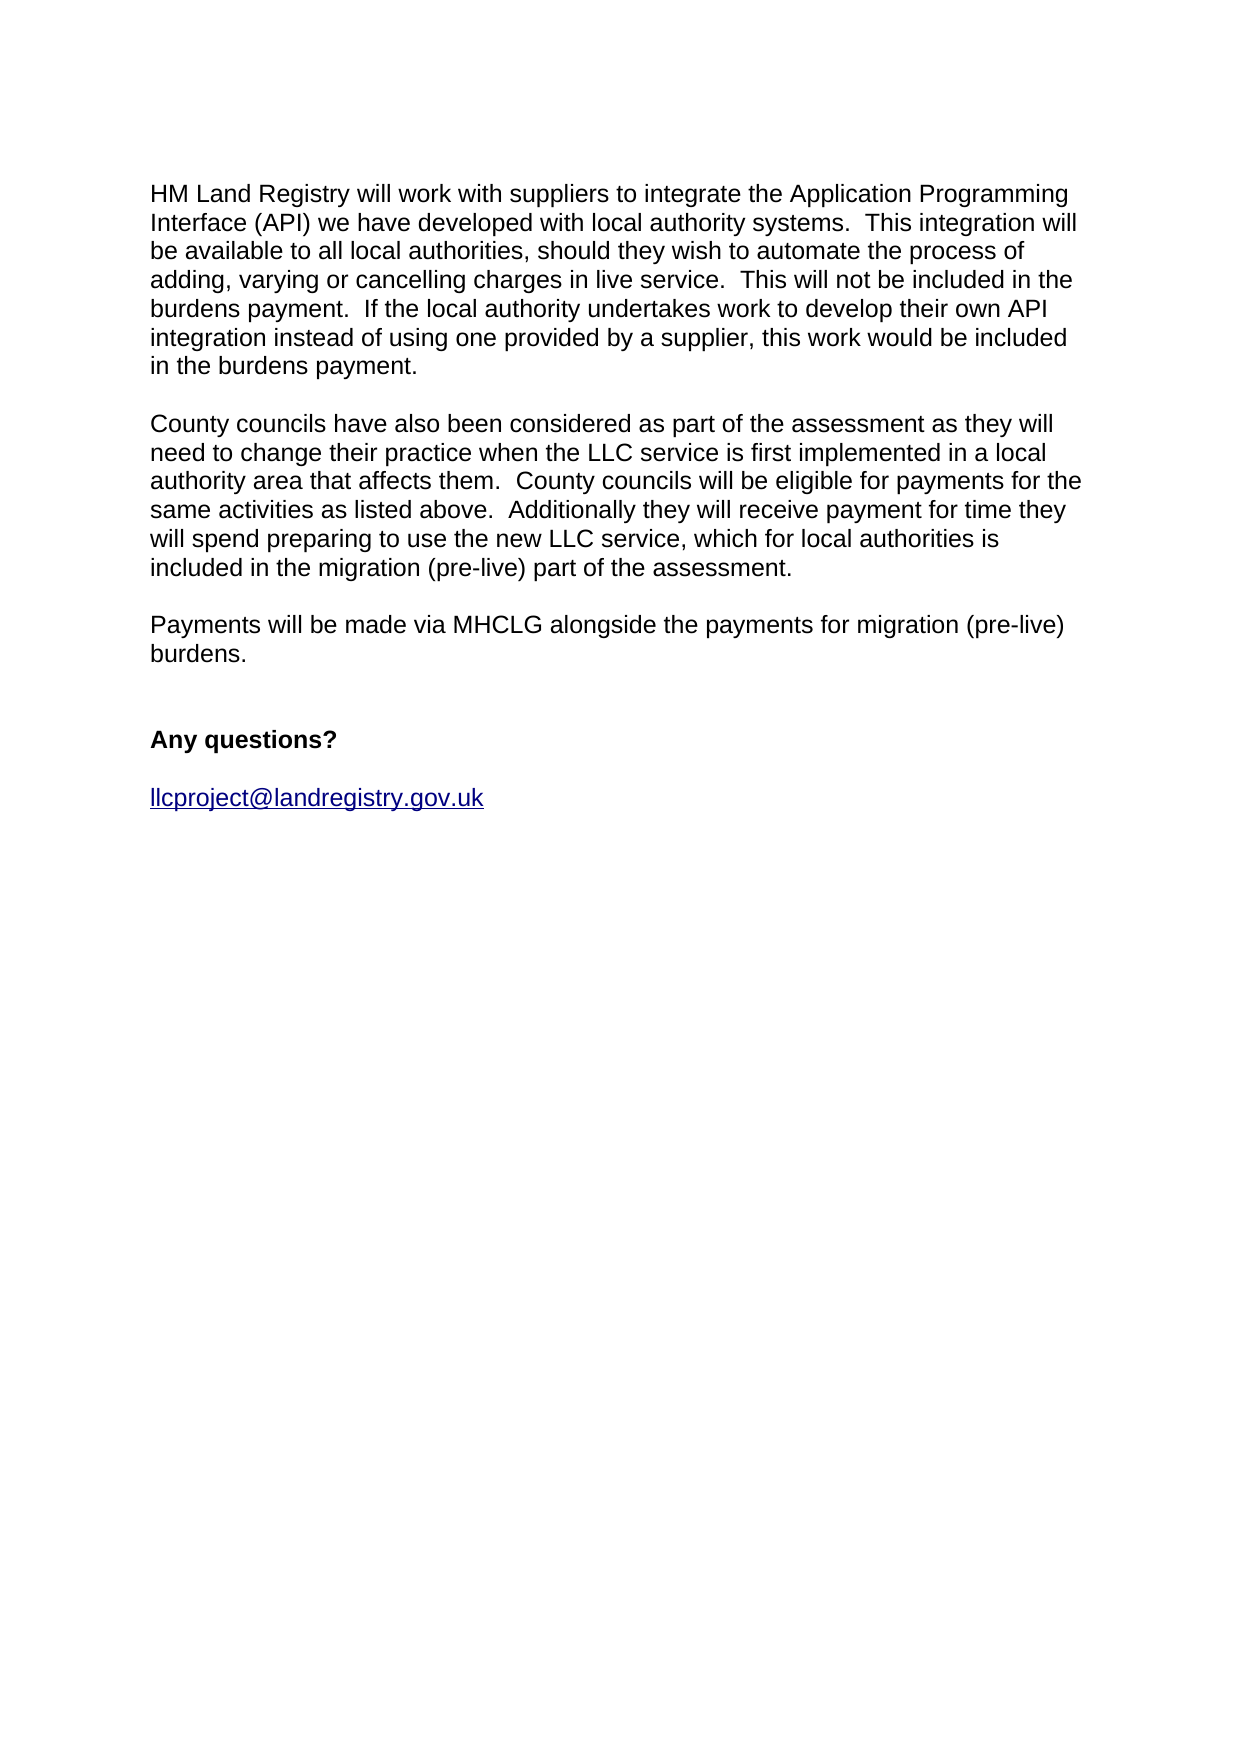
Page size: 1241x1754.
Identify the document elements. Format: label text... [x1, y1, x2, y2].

text HM Land Registry will work with suppliers to integrate the Application Programming Interface (API) we have developed with local authority systems. This integration will be available to all local authorities, should they wish to automate the process of adding, varying or cancelling charges in live service. This will not be included in the burdens payment. If the local authority undertakes work to develop their own API integration instead of using one provided by a supplier, this work would be included in the burdens payment. [150, 179, 1090, 380]
text llcproject@landregistry.gov.uk [150, 782, 1090, 811]
text County councils have also been considered as part of the assessment as they will need to change their practice when the LLC service is first implemented in a local authority area that affects them. County councils will be eligible for payments for the same activities as listed above. Additionally they will receive payment for time they will spend preparing to use the new LLC service, which for local authorities is included in the migration (pre-live) part of the assessment. [150, 409, 1090, 581]
text Any questions? [150, 725, 1090, 754]
text Payments will be made via MHCLG alongside the payments for migration (pre-live) burdens. [150, 610, 1090, 667]
